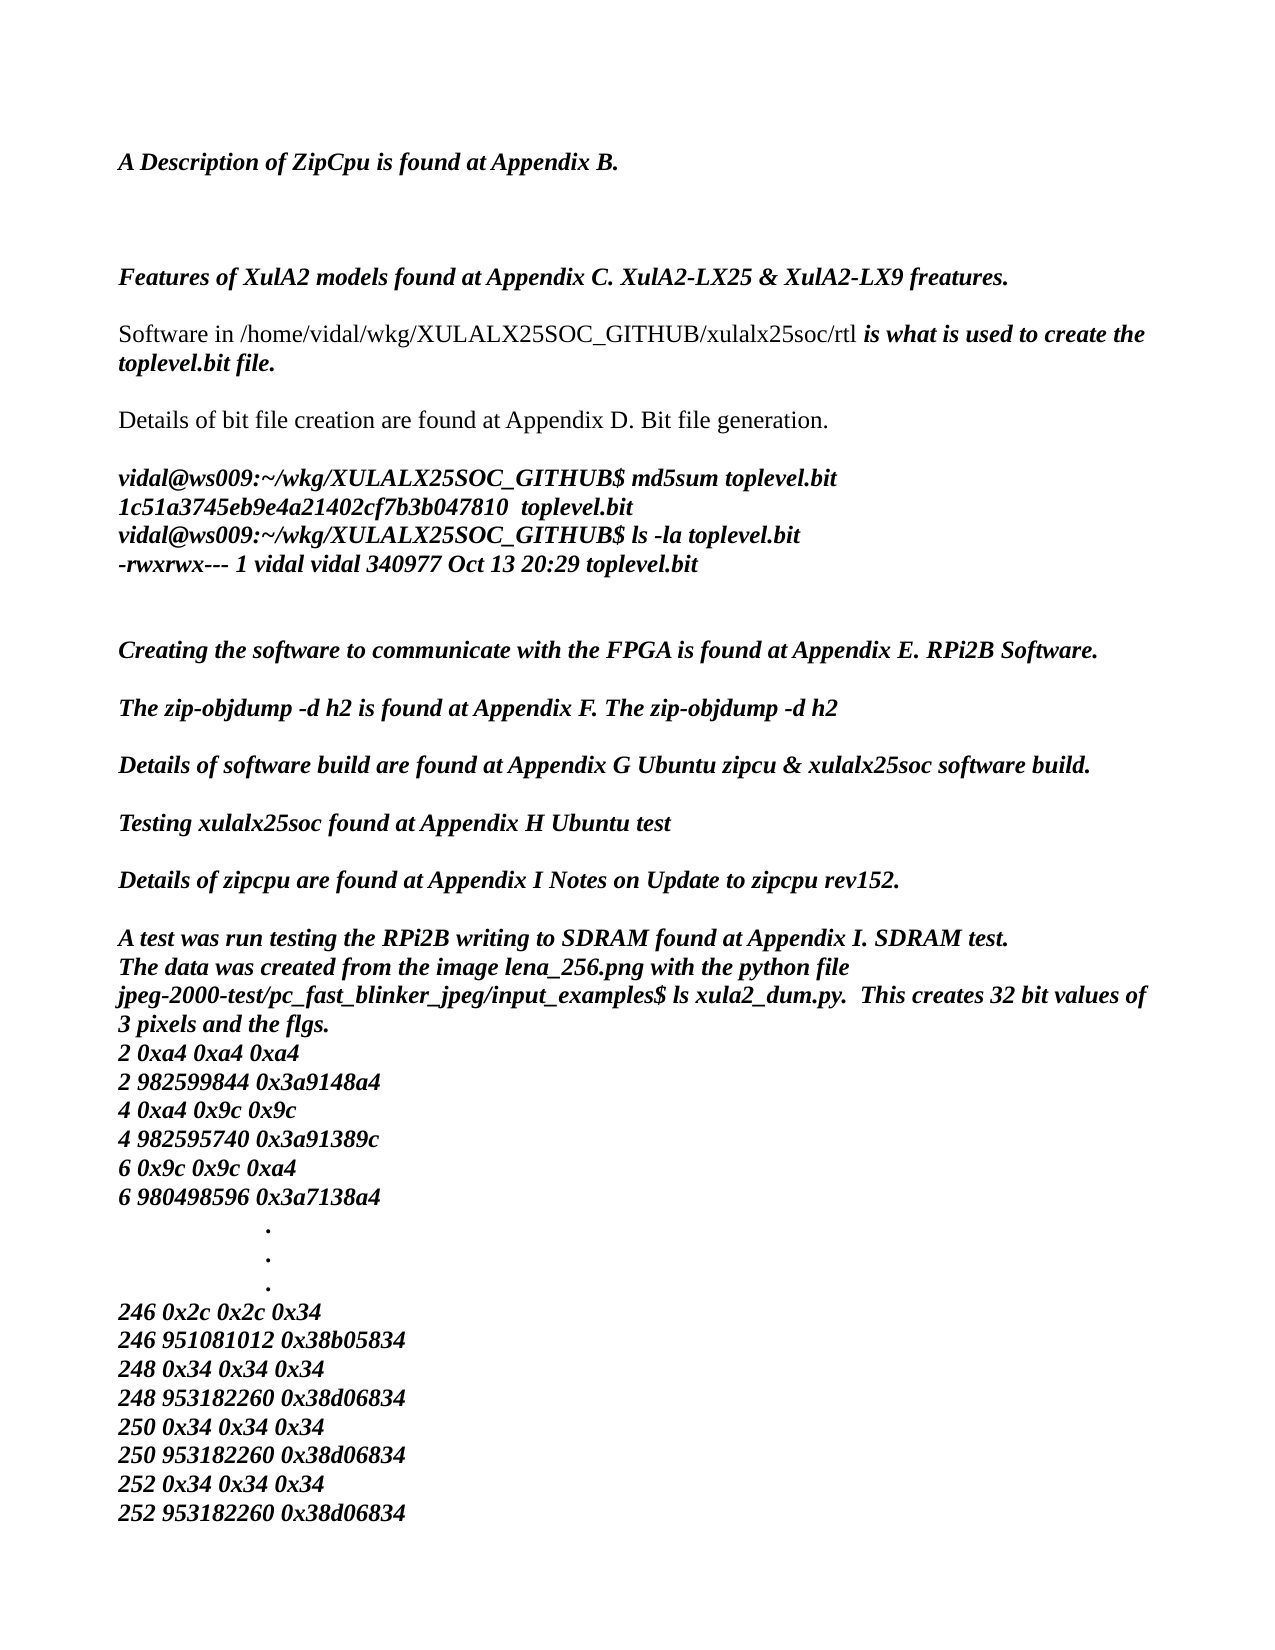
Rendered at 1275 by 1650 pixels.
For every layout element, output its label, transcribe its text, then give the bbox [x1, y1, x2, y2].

text vidal@ws009:~/wkg/XULALX25SOC_GITHUB$ ls -la toplevel.bit [118, 521, 1157, 549]
text 4 0xa4 0x9c 0x9c [118, 1096, 1157, 1124]
text 246 0x2c 0x2c 0x34 [118, 1297, 1157, 1326]
text Creating the software to communicate with the FPGA is found at Appendix E. RPi2B Software. [118, 636, 1157, 664]
text Testing xulalx25soc found at Appendix H Ubuntu test [118, 808, 1157, 837]
text 1c51a3745eb9e4a21402cf7b3b047810 toplevel.bit [118, 492, 1157, 521]
text . [118, 1268, 1157, 1297]
text 252 953182260 0x38d06834 [118, 1498, 1157, 1527]
text . [118, 1239, 1157, 1268]
text Details of zipcpu are found at Appendix I Notes on Update to zipcpu rev152. [118, 866, 1157, 894]
text 252 0x34 0x34 0x34 [118, 1469, 1157, 1498]
text 2 0xa4 0xa4 0xa4 [118, 1038, 1157, 1067]
text 250 0x34 0x34 0x34 [118, 1412, 1157, 1441]
text 6 980498596 0x3a7138a4 [118, 1182, 1157, 1211]
text 250 953182260 0x38d06834 [118, 1441, 1157, 1469]
text The data was created from the image lena_256.png with the python file jpeg-2000-test/pc_fast_blinker_jpeg/input_examples$ ls xula2_dum.py. This creates 32 bit values of 3 pixels and the flgs. [118, 952, 1157, 1038]
text Features of XulA2 models found at Appendix C. XulA2-LX25 & XulA2-LX9 freatures. [118, 262, 1157, 291]
text 246 951081012 0x38b05834 [118, 1326, 1157, 1354]
text . [118, 1211, 1157, 1239]
text vidal@ws009:~/wkg/XULALX25SOC_GITHUB$ md5sum toplevel.bit [118, 463, 1157, 492]
text Details of bit file creation are found at Appendix D. Bit file generation. [118, 406, 1157, 434]
text A Description of ZipCpu is found at Appendix B. [118, 147, 1157, 176]
text 6 0x9c 0x9c 0xa4 [118, 1153, 1157, 1182]
text 2 982599844 0x3a9148a4 [118, 1067, 1157, 1096]
text -rwxrwx--- 1 vidal vidal 340977 Oct 13 20:29 toplevel.bit [118, 549, 1157, 578]
text 248 0x34 0x34 0x34 [118, 1354, 1157, 1383]
text Details of software build are found at Appendix G Ubuntu zipcu & xulalx25soc software build. [118, 751, 1157, 779]
text Software in /home/vidal/wkg/XULALX25SOC_GITHUB/xulalx25soc/rtl is what is used to create the toplevel.bit file. [118, 319, 1157, 377]
text 4 982595740 0x3a91389c [118, 1124, 1157, 1153]
text A test was run testing the RPi2B writing to SDRAM found at Appendix I. SDRAM test. [118, 923, 1157, 952]
text 248 953182260 0x38d06834 [118, 1383, 1157, 1412]
text The zip-objdump -d h2 is found at Appendix F. The zip-objdump -d h2 [118, 693, 1157, 722]
